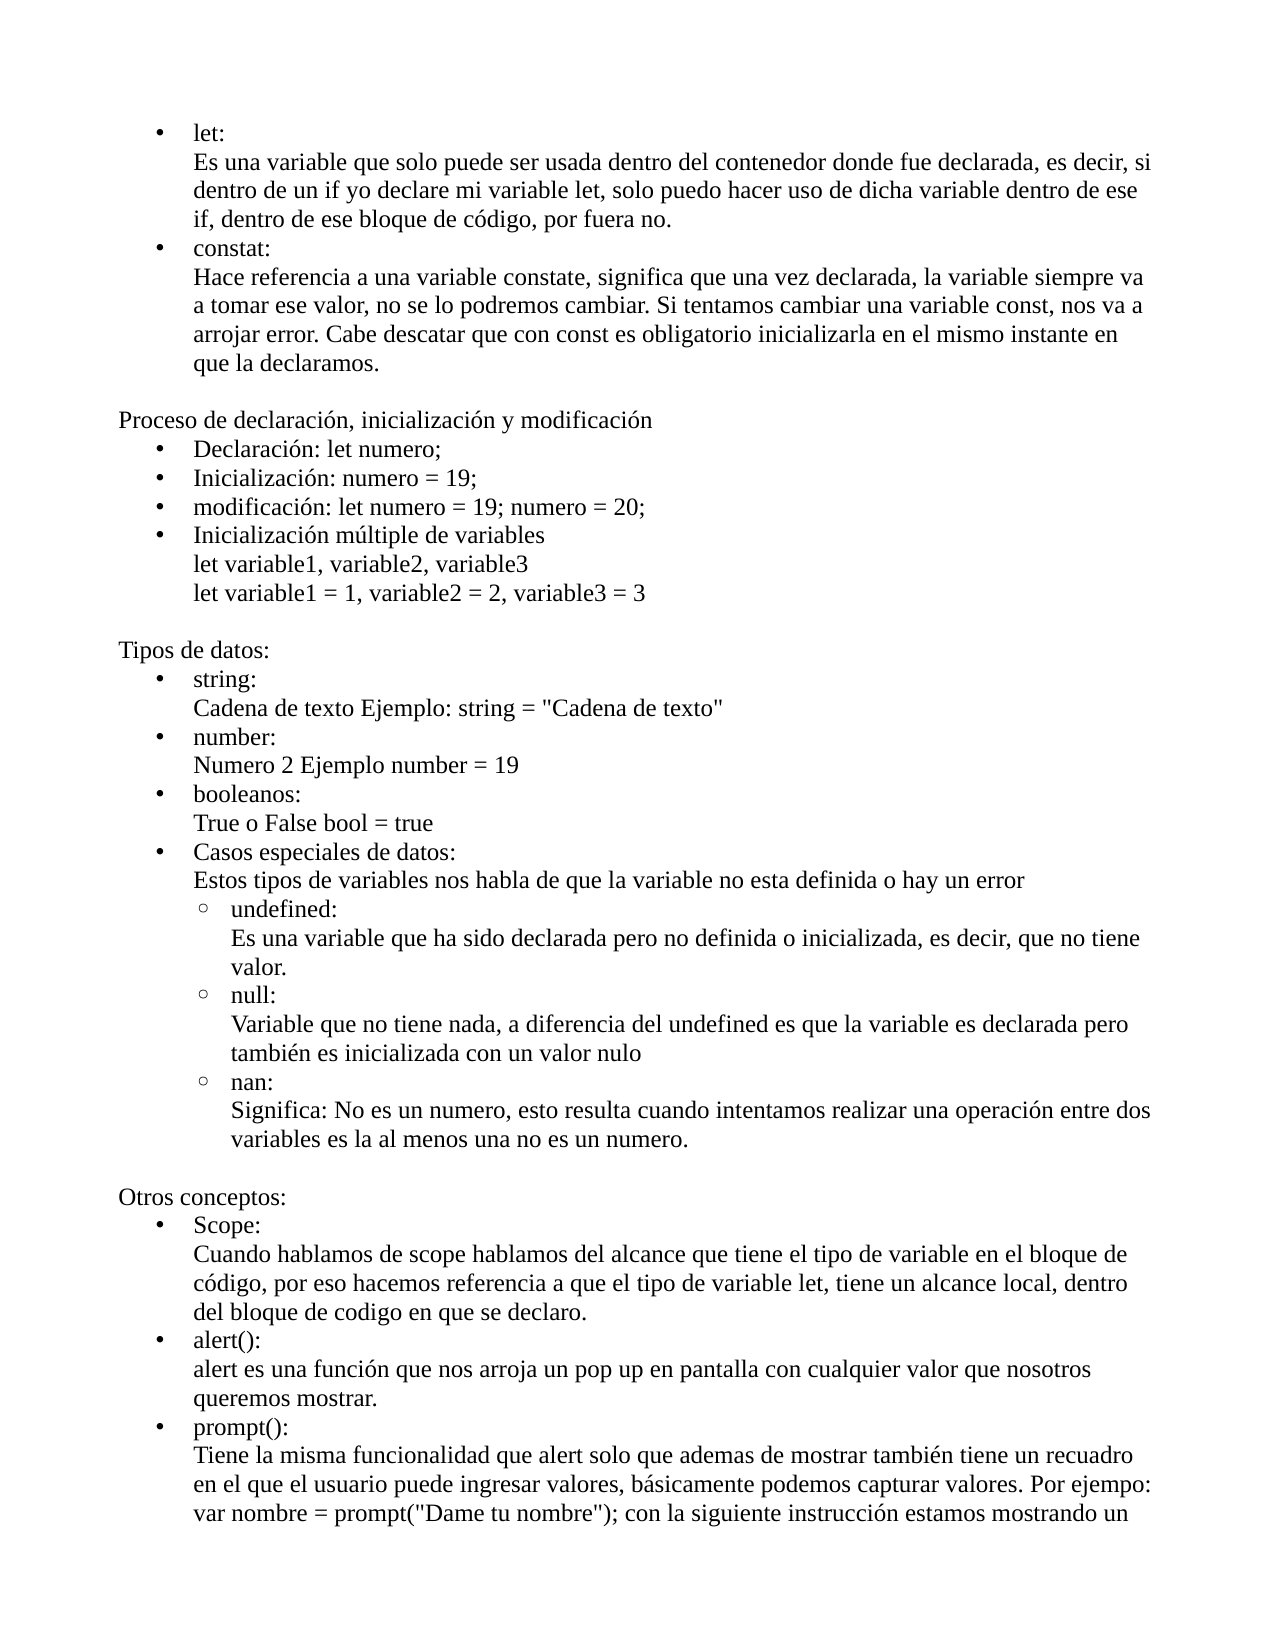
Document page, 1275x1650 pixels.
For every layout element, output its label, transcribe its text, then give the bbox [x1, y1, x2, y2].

list Variable que no tiene nada, a diferencia del undefined es que la variable es declarada pero también es inicializada con un valor nulo [193, 1009, 1157, 1067]
list Es una variable que ha sido declarada pero no definida o inicializada, es decir, que no tiene valor. [193, 923, 1157, 981]
list Numero 2 Ejemplo number = 19 [156, 751, 1157, 779]
list Cadena de texto Ejemplo: string = "Cadena de texto" [156, 693, 1157, 722]
list prompt(): [156, 1412, 1157, 1441]
text Tipos de datos: [118, 636, 1157, 664]
list Hace referencia a una variable constate, significa que una vez declarada, la variable siempre va a tomar ese valor, no se lo podremos cambiar. Si tentamos cambiar una variable const, nos va a arrojar error. Cabe descatar que con const es obligatorio inicializarla en el mismo instante en que la declaramos. [156, 262, 1157, 377]
list booleanos: [156, 779, 1157, 808]
list alert es una función que nos arroja un pop up en pantalla con cualquier valor que nosotros queremos mostrar. [156, 1354, 1157, 1412]
list string: [156, 664, 1157, 693]
list let variable1, variable2, variable3 [156, 549, 1157, 578]
list Cuando hablamos de scope hablamos del alcance que tiene el tipo de variable en el bloque de código, por eso hacemos referencia a que el tipo de variable let, tiene un alcance local, dentro del bloque de codigo en que se declaro. [156, 1239, 1157, 1326]
list Estos tipos de variables nos habla de que la variable no esta definida o hay un error [156, 866, 1157, 894]
list Scope: [156, 1211, 1157, 1239]
list undefined: [193, 894, 1157, 923]
list alert(): [156, 1326, 1157, 1354]
list Significa: No es un numero, esto resulta cuando intentamos realizar una operación entre dos variables es la al menos una no es un numero. [193, 1096, 1157, 1153]
list number: [156, 722, 1157, 751]
list Tiene la misma funcionalidad que alert solo que ademas de mostrar también tiene un recuadro en el que el usuario puede ingresar valores, básicamente podemos capturar valores. Por ejempo: var nombre = prompt("Dame tu nombre"); con la siguiente instrucción estamos mostrando un [156, 1441, 1157, 1527]
list nan: [193, 1067, 1157, 1096]
list True o False bool = true [156, 808, 1157, 837]
list let variable1 = 1, variable2 = 2, variable3 = 3 [156, 578, 1157, 607]
list Es una variable que solo puede ser usada dentro del contenedor donde fue declarada, es decir, si dentro de un if yo declare mi variable let, solo puedo hacer uso de dicha variable dentro de ese if, dentro de ese bloque de código, por fuera no. [156, 147, 1157, 233]
list Inicialización múltiple de variables [156, 521, 1157, 549]
list constat: [156, 233, 1157, 262]
list modificación: let numero = 19; numero = 20; [156, 492, 1157, 521]
list null: [193, 981, 1157, 1009]
list let: [156, 118, 1157, 147]
text Otros conceptos: [118, 1182, 1157, 1211]
list Casos especiales de datos: [156, 837, 1157, 866]
text Proceso de declaración, inicialización y modificación [118, 406, 1157, 434]
list Declaración: let numero; [156, 434, 1157, 463]
list Inicialización: numero = 19; [156, 463, 1157, 492]
